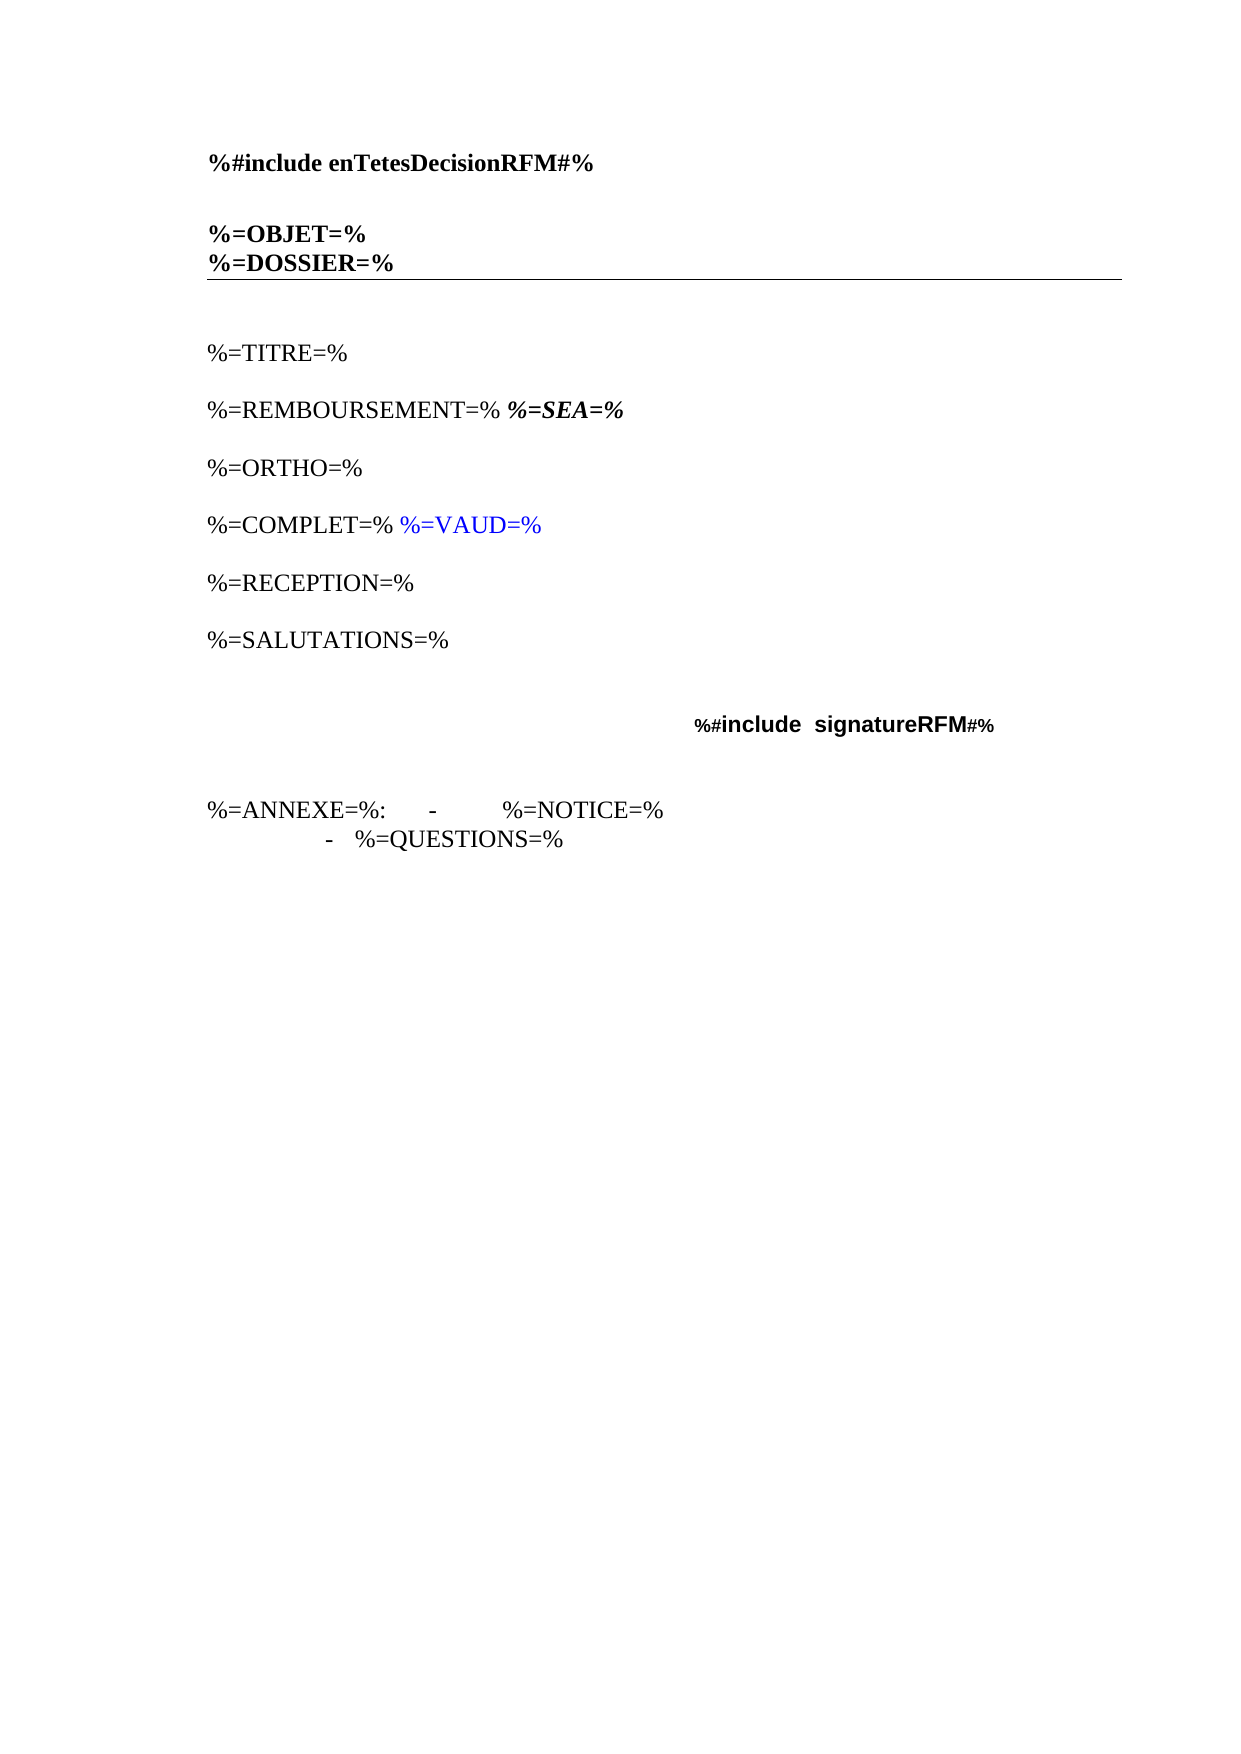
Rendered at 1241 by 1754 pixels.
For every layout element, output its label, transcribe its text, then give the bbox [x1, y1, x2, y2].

text %=DOSSIER=% [207, 248, 1122, 279]
text %=ANNEXE=%: - %=NOTICE=% [207, 795, 1122, 824]
text %=OBJET=% [207, 219, 1122, 248]
text %#include signatureRFM#% [207, 711, 1122, 738]
text %#include enTetesDecisionRFM#% [207, 148, 1122, 176]
text %=REMBOURSEMENT=% %=SEA=% [207, 395, 1122, 424]
text %=RECEPTION=% [207, 568, 1122, 596]
text %=ORTHO=% [207, 453, 1122, 481]
text %=SALUTATIONS=% [207, 625, 1122, 654]
text - %=QUESTIONS=% [207, 824, 1122, 853]
text %=COMPLET=% %=VAUD=% [207, 510, 1122, 539]
text %=TITRE=% [207, 338, 1122, 366]
